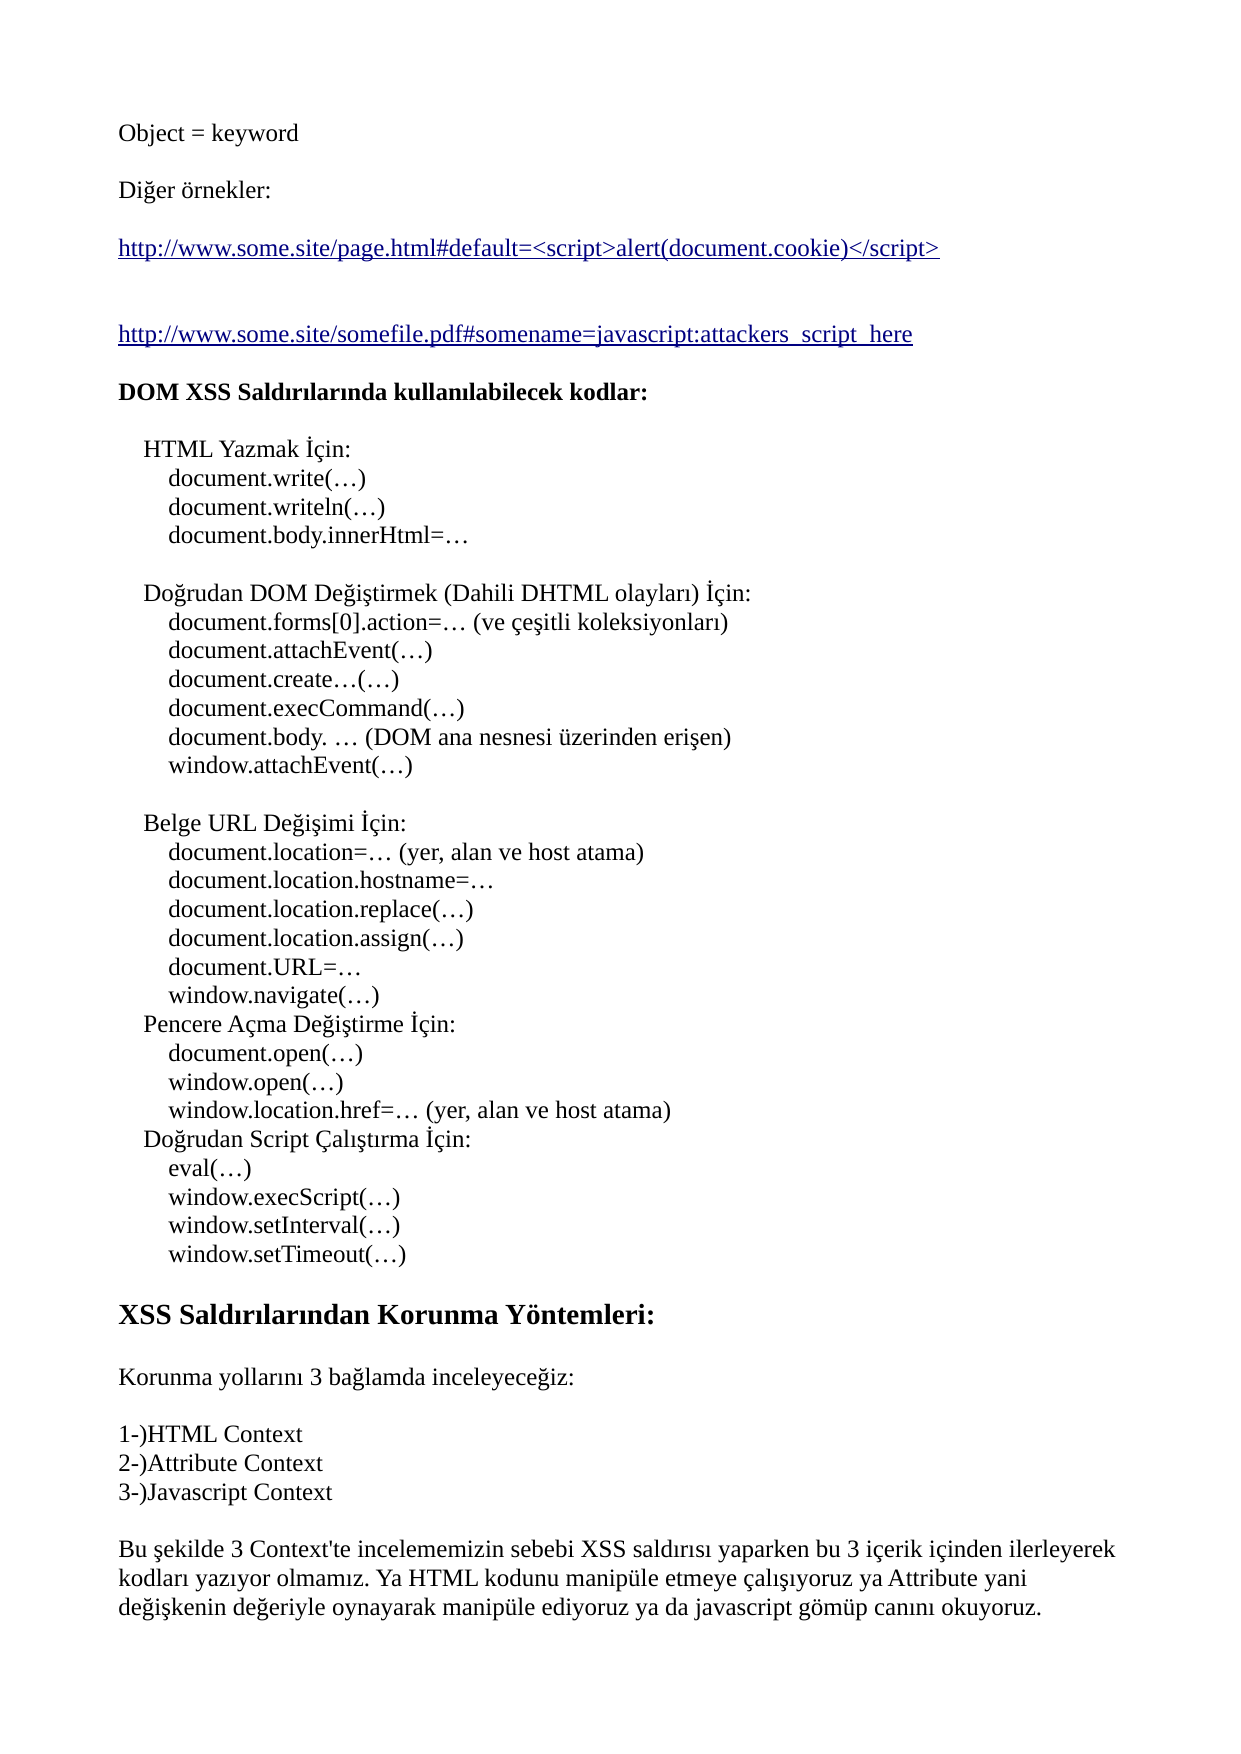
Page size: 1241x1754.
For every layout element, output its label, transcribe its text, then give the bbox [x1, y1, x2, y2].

text http://www.some.site/somefile.pdf#somename=javascript:attackers_script_here [118, 319, 1122, 348]
text document.write(…) [118, 463, 1122, 492]
text document.location=… (yer, alan ve host atama) [118, 837, 1122, 866]
text window.attachEvent(…) [118, 751, 1122, 779]
text Korunma yollarını 3 bağlamda inceleyeceğiz: [118, 1362, 1122, 1390]
text document.body. … (DOM ana nesnesi üzerinden erişen) [118, 722, 1122, 751]
text HTML Yazmak İçin: [118, 434, 1122, 463]
text 3-)Javascript Context [118, 1477, 1122, 1505]
text document.forms[0].action=… (ve çeşitli koleksiyonları) [118, 607, 1122, 636]
text window.location.href=… (yer, alan ve host atama) [118, 1096, 1122, 1124]
text Belge URL Değişimi İçin: [118, 808, 1122, 837]
text window.open(…) [118, 1067, 1122, 1096]
text document.location.hostname=… [118, 866, 1122, 894]
text 2-)Attribute Context [118, 1448, 1122, 1477]
text Object = keyword [118, 118, 1122, 147]
text http://www.some.site/page.html#default=<script>alert(document.cookie)</script> [118, 233, 1122, 262]
text DOM XSS Saldırılarında kullanılabilecek kodlar: [118, 377, 1122, 406]
text Doğrudan Script Çalıştırma İçin: [118, 1124, 1122, 1153]
text document.open(…) [118, 1038, 1122, 1067]
text document.execCommand(…) [118, 693, 1122, 722]
text document.writeln(…) [118, 492, 1122, 521]
text document.location.assign(…) [118, 923, 1122, 952]
text window.navigate(…) [118, 981, 1122, 1009]
text document.create…(…) [118, 664, 1122, 693]
text window.setTimeout(…) [118, 1239, 1122, 1268]
text XSS Saldırılarından Korunma Yöntemleri: [118, 1297, 1122, 1330]
text document.body.innerHtml=… [118, 521, 1122, 549]
text document.URL=… [118, 952, 1122, 981]
text Bu şekilde 3 Context'te incelememizin sebebi XSS saldırısı yaparken bu 3 içerik içinden ilerleyerek kodları yazıyor olmamız. Ya HTML kodunu manipüle etmeye çalışıyoruz ya Attribute yani değişkenin değeriyle oynayarak manipüle ediyoruz ya da javascript gömüp canını okuyoruz. [118, 1534, 1122, 1620]
text document.location.replace(…) [118, 894, 1122, 923]
text document.attachEvent(…) [118, 636, 1122, 664]
text Diğer örnekler: [118, 176, 1122, 204]
text Pencere Açma Değiştirme İçin: [118, 1009, 1122, 1038]
text window.execScript(…) [118, 1182, 1122, 1211]
text window.setInterval(…) [118, 1211, 1122, 1239]
text 1-)HTML Context [118, 1419, 1122, 1448]
text eval(…) [118, 1153, 1122, 1182]
text Doğrudan DOM Değiştirmek (Dahili DHTML olayları) İçin: [118, 578, 1122, 607]
